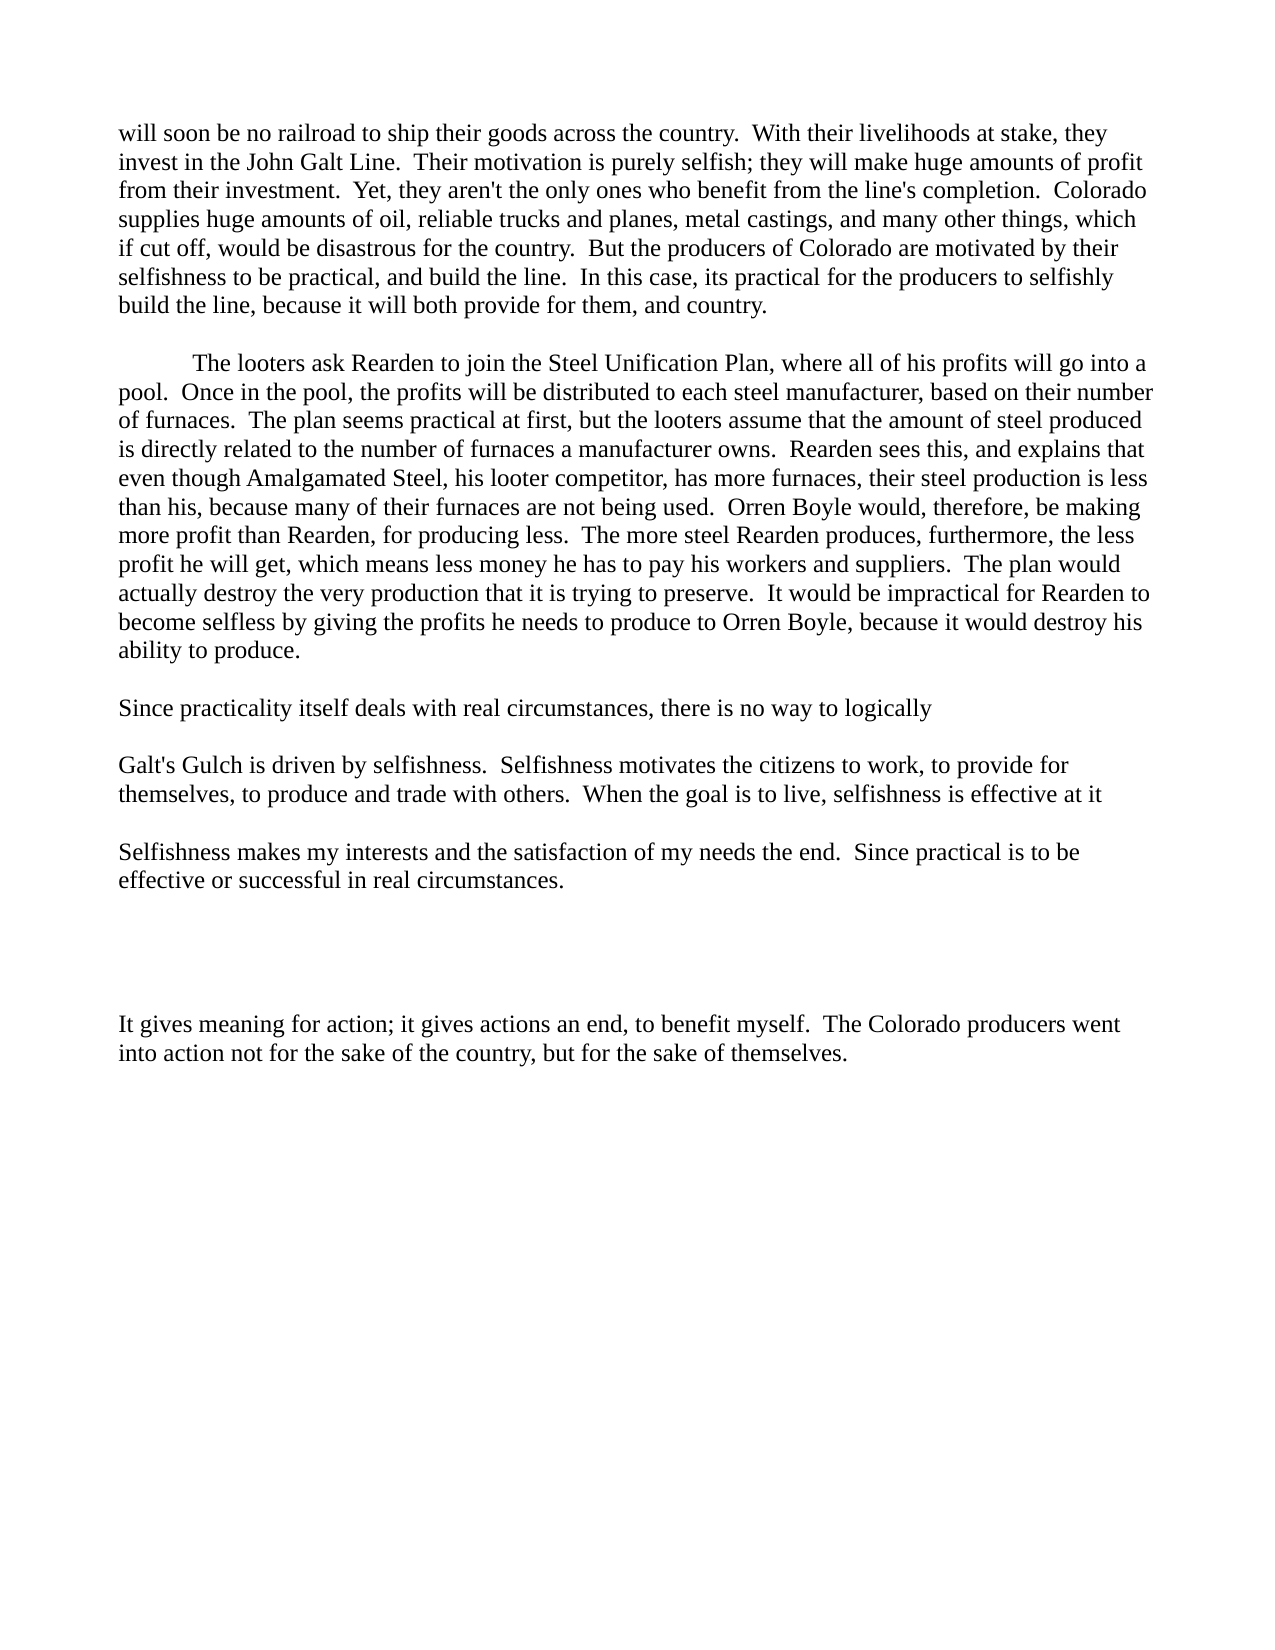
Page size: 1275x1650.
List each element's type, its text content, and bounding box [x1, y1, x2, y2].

text Selfishness makes my interests and the satisfaction of my needs the end. Since practical is to be effective or successful in real circumstances. [118, 837, 1157, 894]
text Since practicality itself deals with real circumstances, there is no way to logically [118, 693, 1157, 722]
text Galt's Gulch is driven by selfishness. Selfishness motivates the citizens to work, to provide for themselves, to produce and trade with others. When the goal is to live, selfishness is effective at it [118, 751, 1157, 808]
text It gives meaning for action; it gives actions an end, to benefit myself. The Colorado producers went into action not for the sake of the country, but for the sake of themselves. [118, 1009, 1157, 1067]
text The looters ask Rearden to join the Steel Unification Plan, where all of his profits will go into a pool. Once in the pool, the profits will be distributed to each steel manufacturer, based on their number of furnaces. The plan seems practical at first, but the looters assume that the amount of steel produced is directly related to the number of furnaces a manufacturer owns. Rearden sees this, and explains that even though Amalgamated Steel, his looter competitor, has more furnaces, their steel production is less than his, because many of their furnaces are not being used. Orren Boyle would, therefore, be making more profit than Rearden, for producing less. The more steel Rearden produces, furthermore, the less profit he will get, which means less money he has to pay his workers and suppliers. The plan would actually destroy the very production that it is trying to preserve. It would be impractical for Rearden to become selfless by giving the profits he needs to produce to Orren Boyle, because it would destroy his ability to produce. [118, 348, 1157, 664]
text will soon be no railroad to ship their goods across the country. With their livelihoods at stake, they invest in the John Galt Line. Their motivation is purely selfish; they will make huge amounts of profit from their investment. Yet, they aren't the only ones who benefit from the line's completion. Colorado supplies huge amounts of oil, reliable trucks and planes, metal castings, and many other things, which if cut off, would be disastrous for the country. But the producers of Colorado are motivated by their selfishness to be practical, and build the line. In this case, its practical for the producers to selfishly build the line, because it will both provide for them, and country. [118, 118, 1157, 319]
